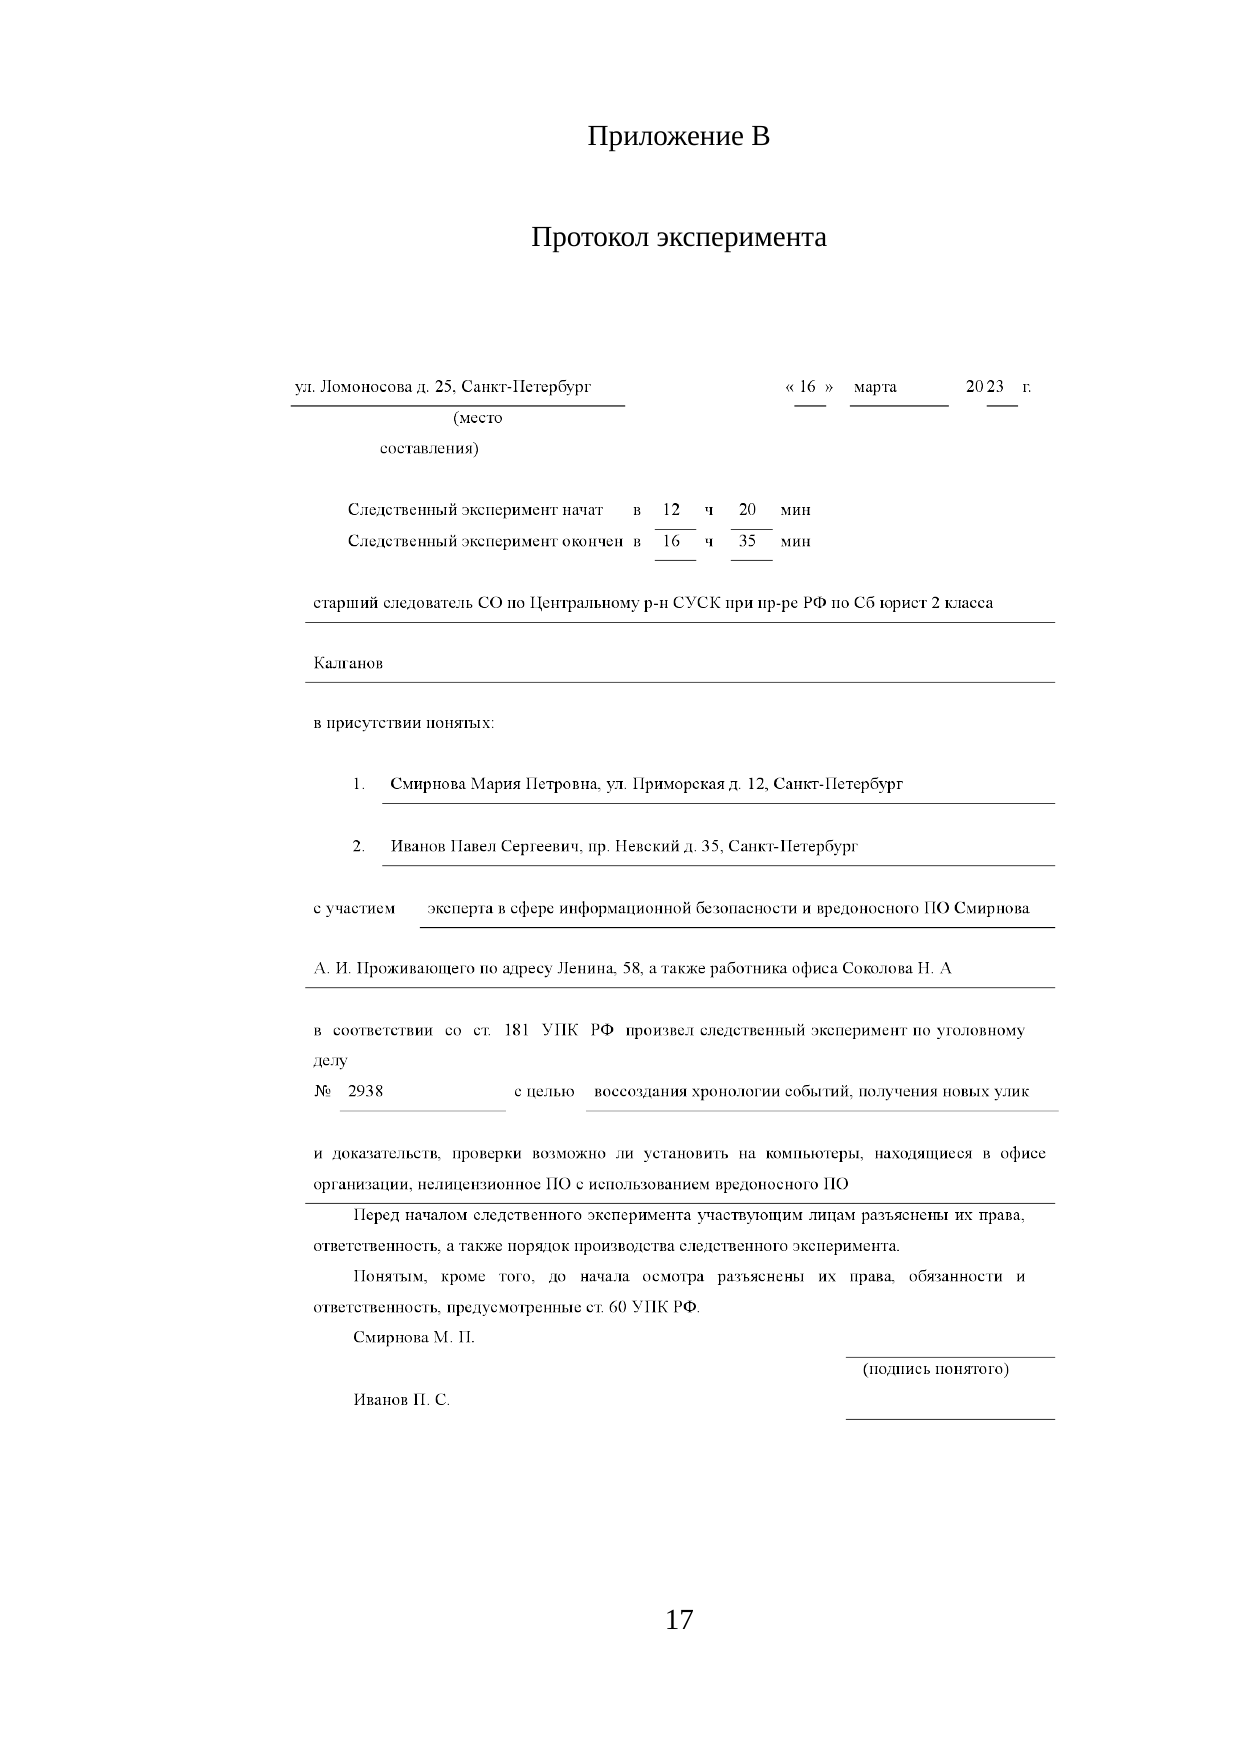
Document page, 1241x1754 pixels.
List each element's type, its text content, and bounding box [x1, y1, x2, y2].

text Приложение В [177, 118, 1181, 152]
text Протокол эксперимента [177, 219, 1181, 252]
picture [229, 260, 1110, 1506]
